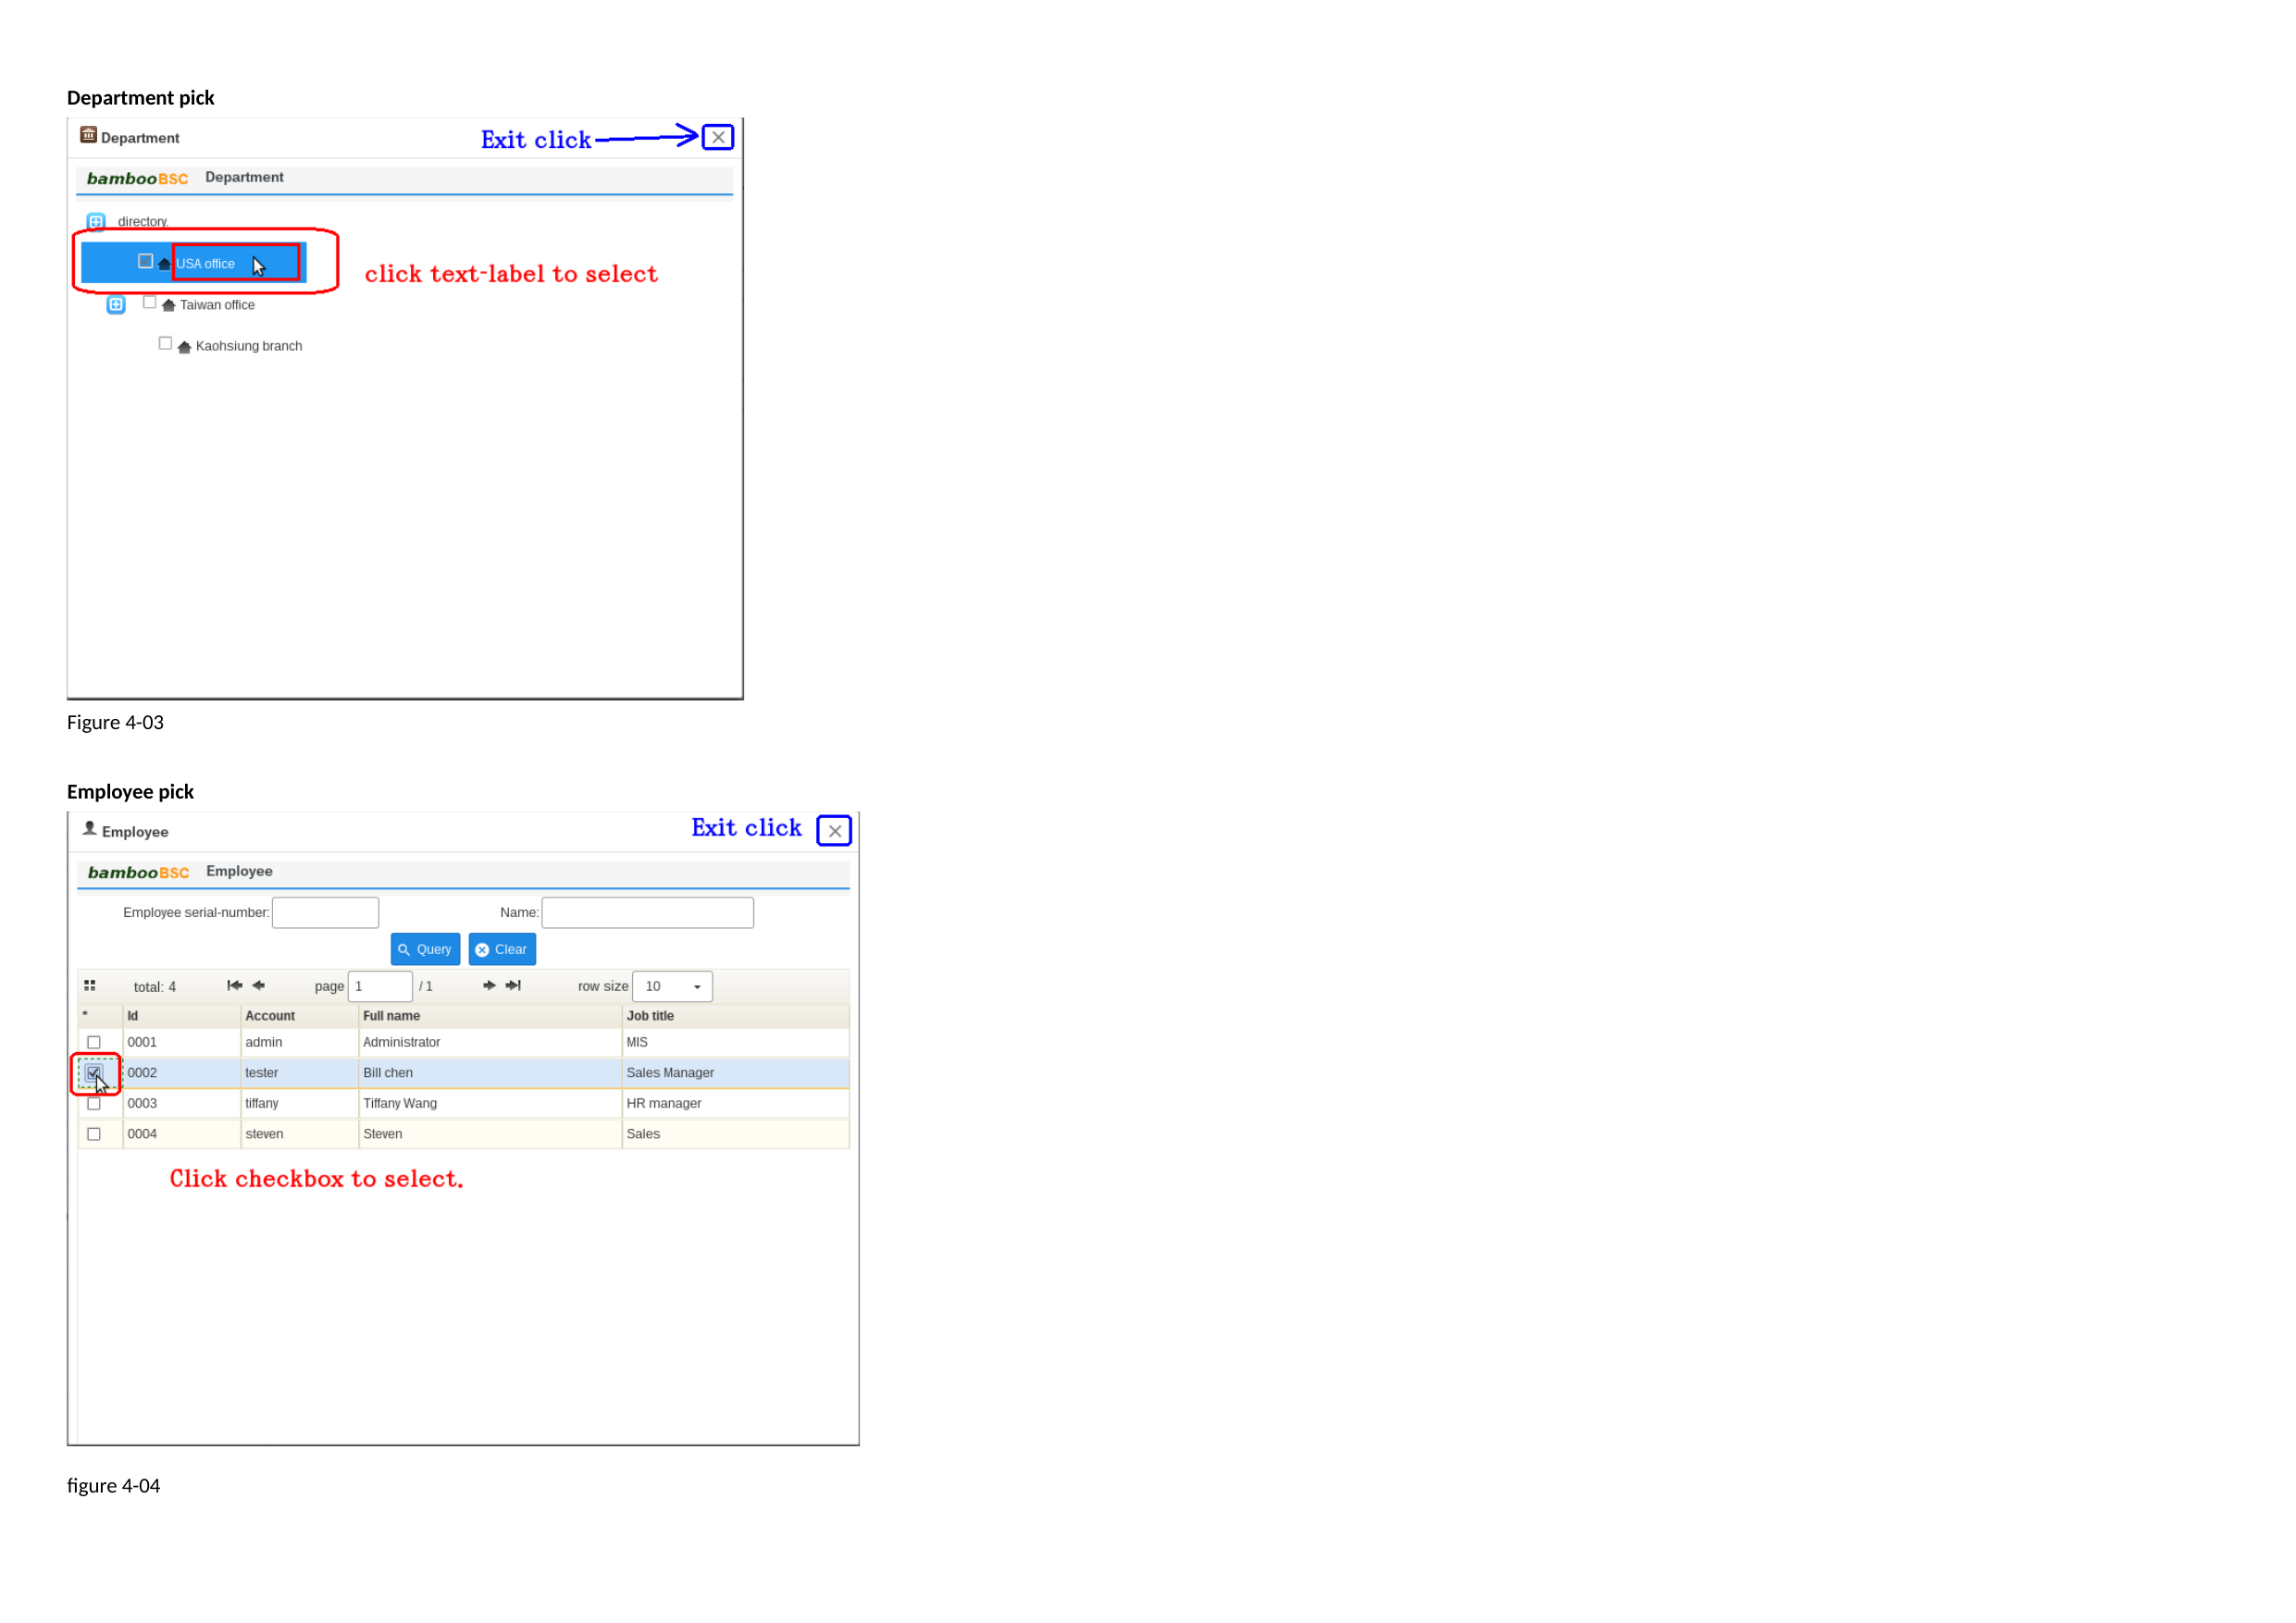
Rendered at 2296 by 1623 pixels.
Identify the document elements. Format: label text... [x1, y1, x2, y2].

picture [67, 118, 745, 700]
text Department pick [67, 82, 2226, 118]
text Figure 4-03 [67, 707, 2226, 742]
text Employee pick [67, 776, 2226, 812]
text figure 4-04 [67, 1470, 2226, 1505]
picture [67, 812, 861, 1446]
